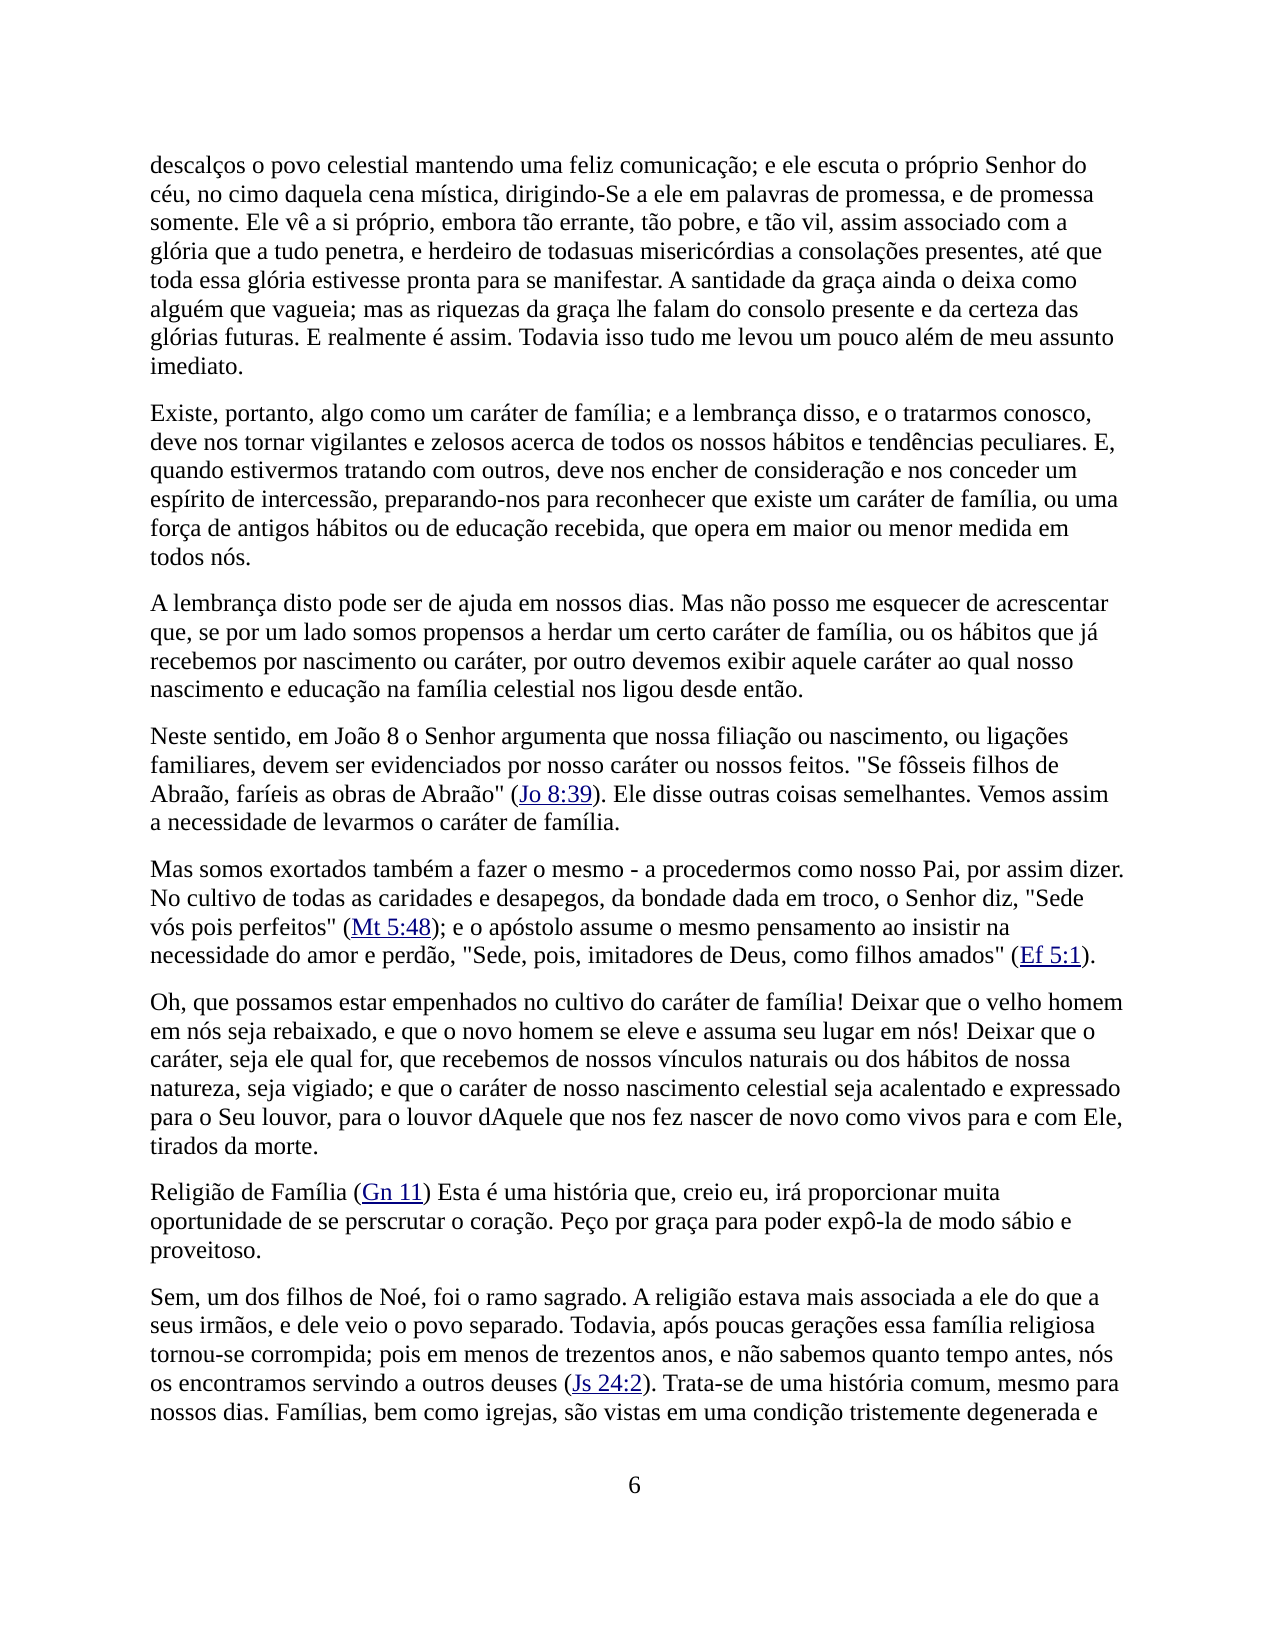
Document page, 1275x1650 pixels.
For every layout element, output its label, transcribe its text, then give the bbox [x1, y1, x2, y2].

text Oh, que possamos estar empenhados no cultivo do caráter de família! Deixar que o velho homem em nós seja rebaixado, e que o novo homem se eleve e assuma seu lugar em nós! Deixar que o caráter, seja ele qual for, que recebemos de nossos vínculos naturais ou dos hábitos de nossa natureza, seja vigiado; e que o caráter de nosso nascimento celestial seja acalentado e expressado para o Seu louvor, para o louvor dAquele que nos fez nascer de novo como vivos para e com Ele, tirados da morte. [150, 987, 1125, 1159]
text Mas somos exortados também a fazer o mesmo - a procedermos como nosso Pai, por assim dizer. No cultivo de todas as caridades e desapegos, da bondade dada em troco, o Senhor diz, "Sede vós pois perfeitos" (Mt 5:48); e o apóstolo assume o mesmo pensamento ao insistir na necessidade do amor e perdão, "Sede, pois, imitadores de Deus, como filhos amados" (Ef 5:1). [150, 854, 1125, 969]
text Neste sentido, em João 8 o Senhor argumenta que nossa filiação ou nascimento, ou ligações familiares, devem ser evidenciados por nosso caráter ou nossos feitos. "Se fôsseis filhos de Abraão, faríeis as obras de Abraão" (Jo 8:39). Ele disse outras coisas semelhantes. Vemos assim a necessidade de levarmos o caráter de família. [150, 721, 1125, 836]
text A lembrança disto pode ser de ajuda em nossos dias. Mas não posso me esquecer de acrescentar que, se por um lado somos propensos a herdar um certo caráter de família, ou os hábitos que já recebemos por nascimento ou caráter, por outro devemos exibir aquele caráter ao qual nosso nascimento e educação na família celestial nos ligou desde então. [150, 588, 1125, 703]
text Sem, um dos filhos de Noé, foi o ramo sagrado. A religião estava mais associada a ele do que a seus irmãos, e dele veio o povo separado. Todavia, após poucas gerações essa família religiosa tornou-se corrompida; pois em menos de trezentos anos, e não sabemos quanto tempo antes, nós os encontramos servindo a outros deuses (Js 24:2). Trata-se de uma história comum, mesmo para nossos dias. Famílias, bem como igrejas, são vistas em uma condição tristemente degenerada e [150, 1282, 1125, 1425]
text descalços o povo celestial mantendo uma feliz comunicação; e ele escuta o próprio Senhor do céu, no cimo daquela cena mística, dirigindo-Se a ele em palavras de promessa, e de promessa somente. Ele vê a si próprio, embora tão errante, tão pobre, e tão vil, assim associado com a glória que a tudo penetra, e herdeiro de todasuas misericórdias a consolações presentes, até que toda essa glória estivesse pronta para se manifestar. A santidade da graça ainda o deixa como alguém que vagueia; mas as riquezas da graça lhe falam do consolo presente e da certeza das glórias futuras. E realmente é assim. Todavia isso tudo me levou um pouco além de meu assunto imediato. [150, 150, 1125, 380]
text Religião de Família (Gn 11) Esta é uma história que, creio eu, irá proporcionar muita oportunidade de se perscrutar o coração. Peço por graça para poder expô-la de modo sábio e proveitoso. [150, 1177, 1125, 1264]
text Existe, portanto, algo como um caráter de família; e a lembrança disso, e o tratarmos conosco, deve nos tornar vigilantes e zelosos acerca de todos os nossos hábitos e tendências peculiares. E, quando estivermos tratando com outros, deve nos encher de consideração e nos conceder um espírito de intercessão, preparando-nos para reconhecer que existe um caráter de família, ou uma força de antigos hábitos ou de educação recebida, que opera em maior ou menor medida em todos nós. [150, 398, 1125, 570]
